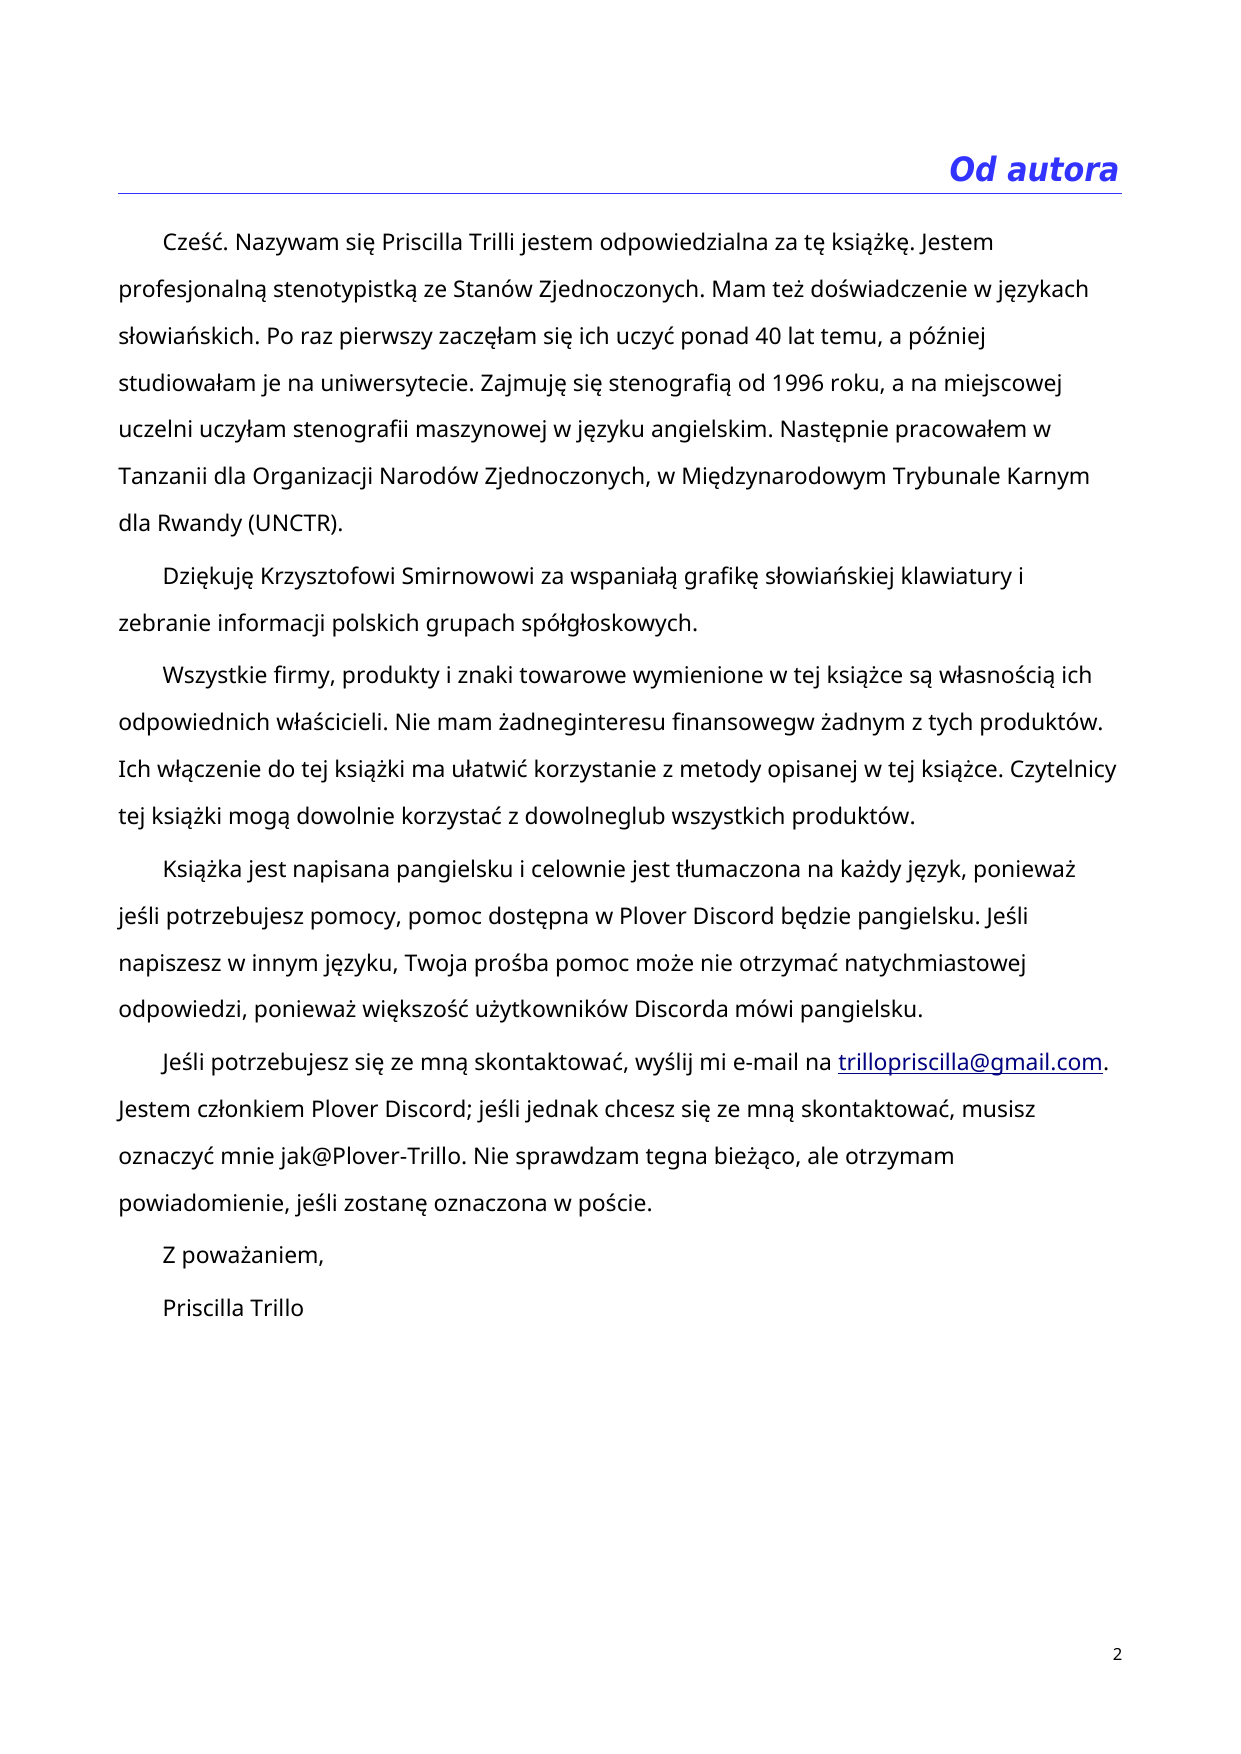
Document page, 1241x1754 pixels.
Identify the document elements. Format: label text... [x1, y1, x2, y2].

text Cześć. Nazywam się Priscilla Trilli jestem odpowiedzialna za tę książkę. Jestem profesjonalną stenotypistką ze Stanów Zjednoczonych. Mam też doświadczenie w językach słowiańskich. Po raz pierwszy zaczęłam się ich uczyć ponad 40 lat temu, a później studiowałam je na uniwersytecie. Zajmuję się stenografią od 1996 roku, a na miejscowej uczelni uczyłam stenografii maszynowej w języku angielskim. Następnie pracowałem w Tanzanii dla Organizacji Narodów Zjednoczonych, w Międzynarodowym Trybunale Karnym dla Rwandy (UNCTR). [118, 226, 1122, 538]
text Jeśli potrzebujesz się ze mną skontaktować, wyślij mi e-mail na trillopriscilla@gmail.com. Jestem członkiem Plover Discord; jeśli jednak chcesz się ze mną skontaktować, musisz oznaczyć mnie jak@Plover-Trillo. Nie sprawdzam tegna bieżąco, ale otrzymam powiadomienie, jeśli zostanę oznaczona w poście. [118, 1046, 1122, 1218]
text Dziękuję Krzysztofowi Smirnowowi za wspaniałą grafikę słowiańskiej klawiatury i zebranie informacji polskich grupach spółgłoskowych. [118, 560, 1122, 638]
text Priscilla Trillo [118, 1292, 1122, 1323]
text Książka jest napisana pangielsku i celownie jest tłumaczona na każdy język, ponieważ jeśli potrzebujesz pomocy, pomoc dostępna w Plover Discord będzie pangielsku. Jeśli napiszesz w innym języku, Twoja prośba pomoc może nie otrzymać natychmiastowej odpowiedzi, ponieważ większość użytkowników Discorda mówi pangielsku. [118, 853, 1122, 1024]
text Z poważaniem, [118, 1239, 1122, 1271]
subtitle Od autora [118, 148, 1122, 193]
text Wszystkie firmy, produkty i znaki towarowe wymienione w tej książce są własnością ich odpowiednich właścicieli. Nie mam żadneginteresu finansowegw żadnym z tych produktów. Ich włączenie do tej książki ma ułatwić korzystanie z metody opisanej w tej książce. Czytelnicy tej książki mogą dowolnie korzystać z dowolneglub wszystkich produktów. [118, 659, 1122, 831]
